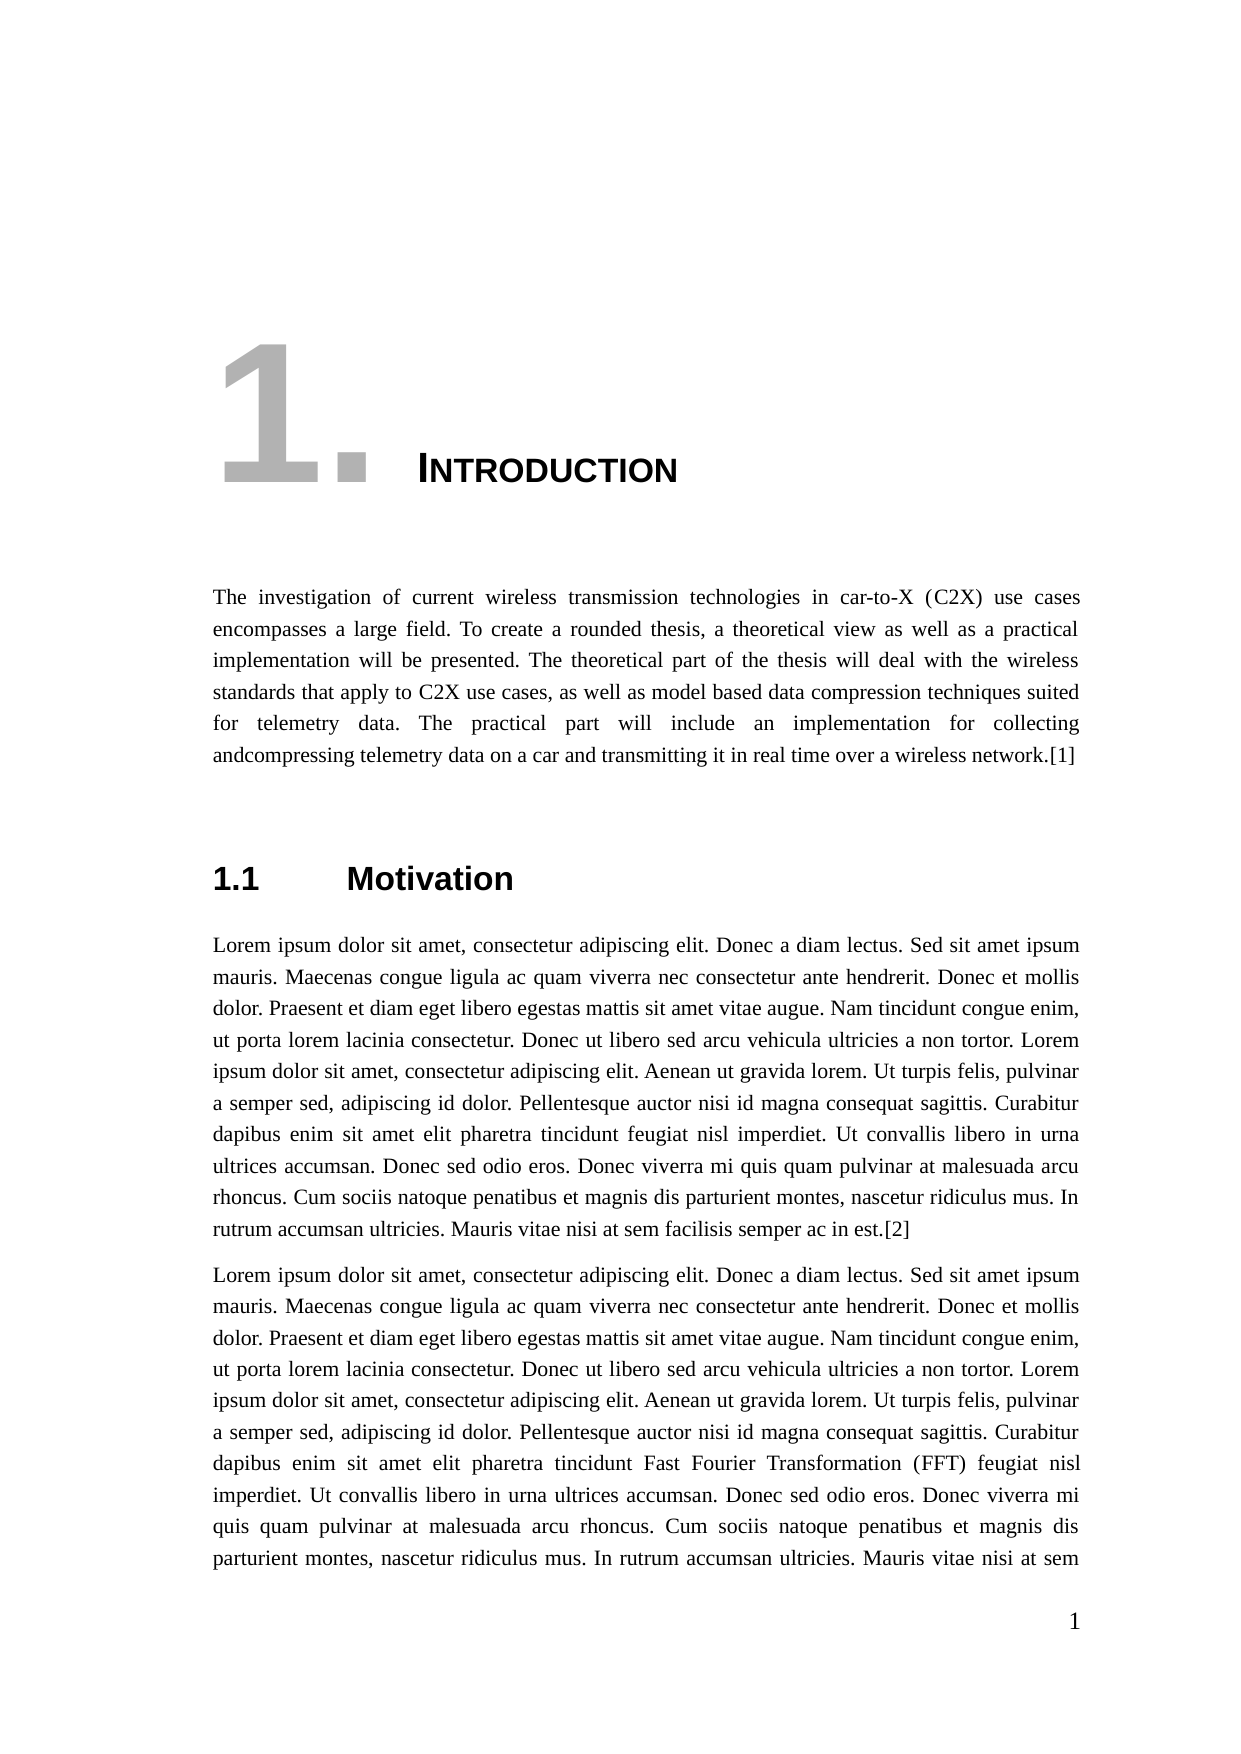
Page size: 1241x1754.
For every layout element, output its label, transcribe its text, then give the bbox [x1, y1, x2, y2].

text The investigation of current wireless transmission technologies in car-to-X (C2X) use cases encompasses a large field. To create a rounded thesis, a theoretical view as well as a practical implementation will be presented. The theoretical part of the thesis will deal with the wireless standards that apply to C2X use cases, as well as model based data compression techniques suited for telemetry data. The practical part will include an implementation for collecting andcompressing telemetry data on a car and transmitting it in real time over a wireless network.[1]⁠ [213, 584, 1081, 767]
text Lorem ipsum dolor sit amet, consectetur adipiscing elit. Donec a diam lectus. Sed sit amet ipsum mauris. Maecenas congue ligula ac quam viverra nec consectetur ante hendrerit. Donec et mollis dolor. Praesent et diam eget libero egestas mattis sit amet vitae augue. Nam tincidunt congue enim, ut porta lorem lacinia consectetur. Donec ut libero sed arcu vehicula ultricies a non tortor. Lorem ipsum dolor sit amet, consectetur adipiscing elit. Aenean ut gravida lorem. Ut turpis felis, pulvinar a semper sed, adipiscing id dolor. Pellentesque auctor nisi id magna consequat sagittis. Curabitur dapibus enim sit amet elit pharetra tincidunt feugiat nisl imperdiet. Ut convallis libero in urna ultrices accumsan. Donec sed odio eros. Donec viverra mi quis quam pulvinar at malesuada arcu rhoncus. Cum sociis natoque penatibus et magnis dis parturient montes, nascetur ridiculus mus. In rutrum accumsan ultricies. Mauris vitae nisi at sem facilisis semper ac in est.[2]⁠ [213, 932, 1081, 1241]
text Lorem ipsum dolor sit amet, consectetur adipiscing elit. Donec a diam lectus. Sed sit amet ipsum mauris. Maecenas congue ligula ac quam viverra nec consectetur ante hendrerit. Donec et mollis dolor. Praesent et diam eget libero egestas mattis sit amet vitae augue. Nam tincidunt congue enim, ut porta lorem lacinia consectetur. Donec ut libero sed arcu vehicula ultricies a non tortor. Lorem ipsum dolor sit amet, consectetur adipiscing elit. Aenean ut gravida lorem. Ut turpis felis, pulvinar a semper sed, adipiscing id dolor. Pellentesque auctor nisi id magna consequat sagittis. Curabitur dapibus enim sit amet elit pharetra tincidunt Fast Fourier Transformation (FFT) feugiat nisl imperdiet. Ut convallis libero in urna ultrices accumsan. Donec sed odio eros. Donec viverra mi quis quam pulvinar at malesuada arcu rhoncus. Cum sociis natoque penatibus et magnis dis parturient montes, nascetur ridiculus mus. In rutrum accumsan ultricies. Mauris vitae nisi at sem [213, 1262, 1081, 1570]
subtitle Motivation [213, 858, 1081, 897]
subtitle Introduction [213, 295, 1081, 525]
